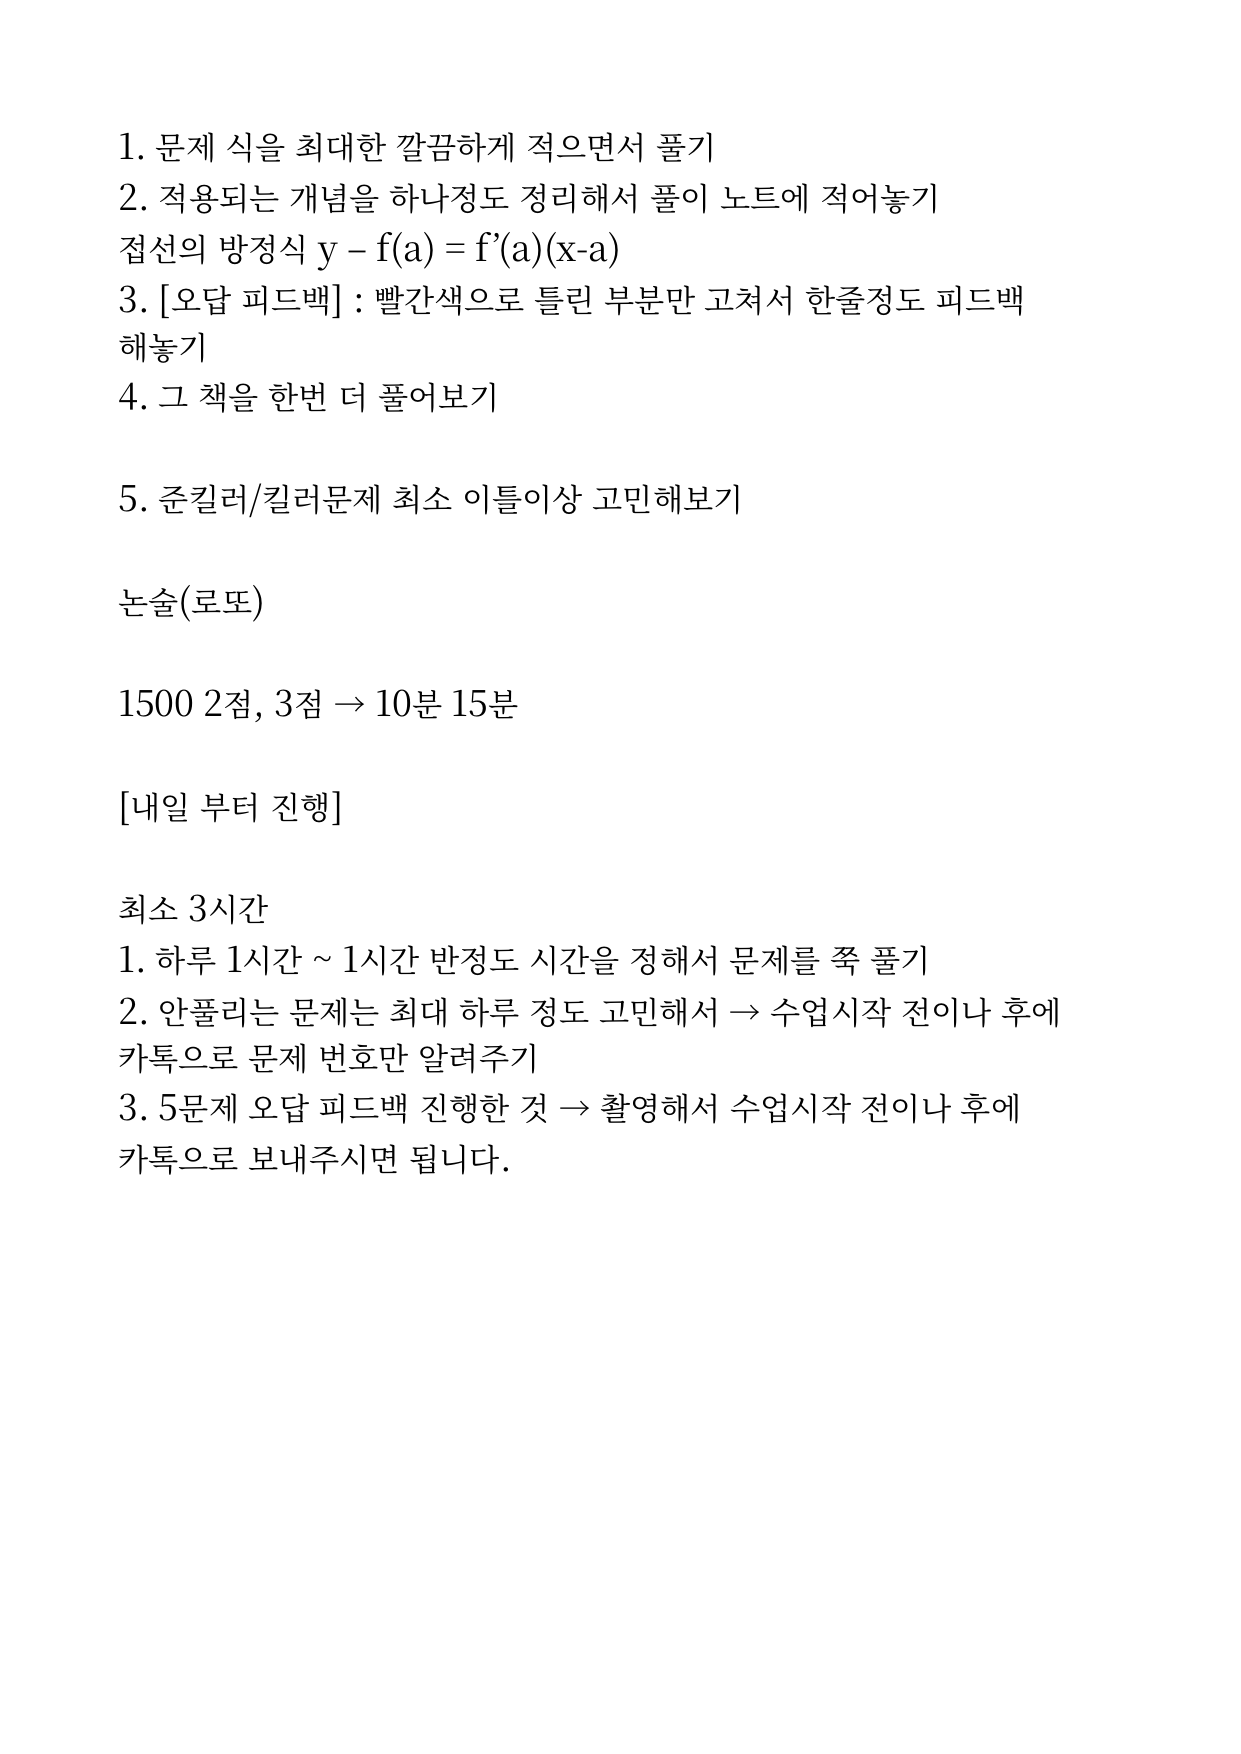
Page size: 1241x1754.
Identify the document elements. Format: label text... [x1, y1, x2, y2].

text 3. 5문제 오답 피드백 진행한 것 → 촬영해서 수업시작 전이나 후에 카톡으로 보내주시면 됩니다. [118, 1079, 1122, 1182]
text 2. 적용되는 개념을 하나정도 정리해서 풀이 노트에 적어놓기 [118, 169, 1122, 221]
text 3. [오답 피드백] : 빨간색으로 틀린 부분만 고쳐서 한줄정도 피드백 해놓기 [118, 272, 1122, 368]
text 1. 하루 1시간 ~ 1시간 반정도 시간을 정해서 문제를 쭉 풀기 [118, 932, 1122, 983]
text 2. 안풀리는 문제는 최대 하루 정도 고민해서 → 수업시작 전이나 후에 카톡으로 문제 번호만 알려주기 [118, 983, 1122, 1079]
text 최소 3시간 [118, 881, 1122, 932]
text 4. 그 책을 한번 더 풀어보기 [118, 368, 1122, 419]
text 논술(로또) [118, 573, 1122, 624]
text 1500 2점, 3점 → 10분 15분 [118, 676, 1122, 727]
text 5. 준킬러/킬러문제 최소 이틀이상 고민해보기 [118, 471, 1122, 522]
text 접선의 방정식 y – f(a) = f’(a)(x-a) [118, 221, 1122, 272]
text [내일 부터 진행] [118, 778, 1122, 829]
text 1. 문제 식을 최대한 깔끔하게 적으면서 풀기 [118, 118, 1122, 169]
